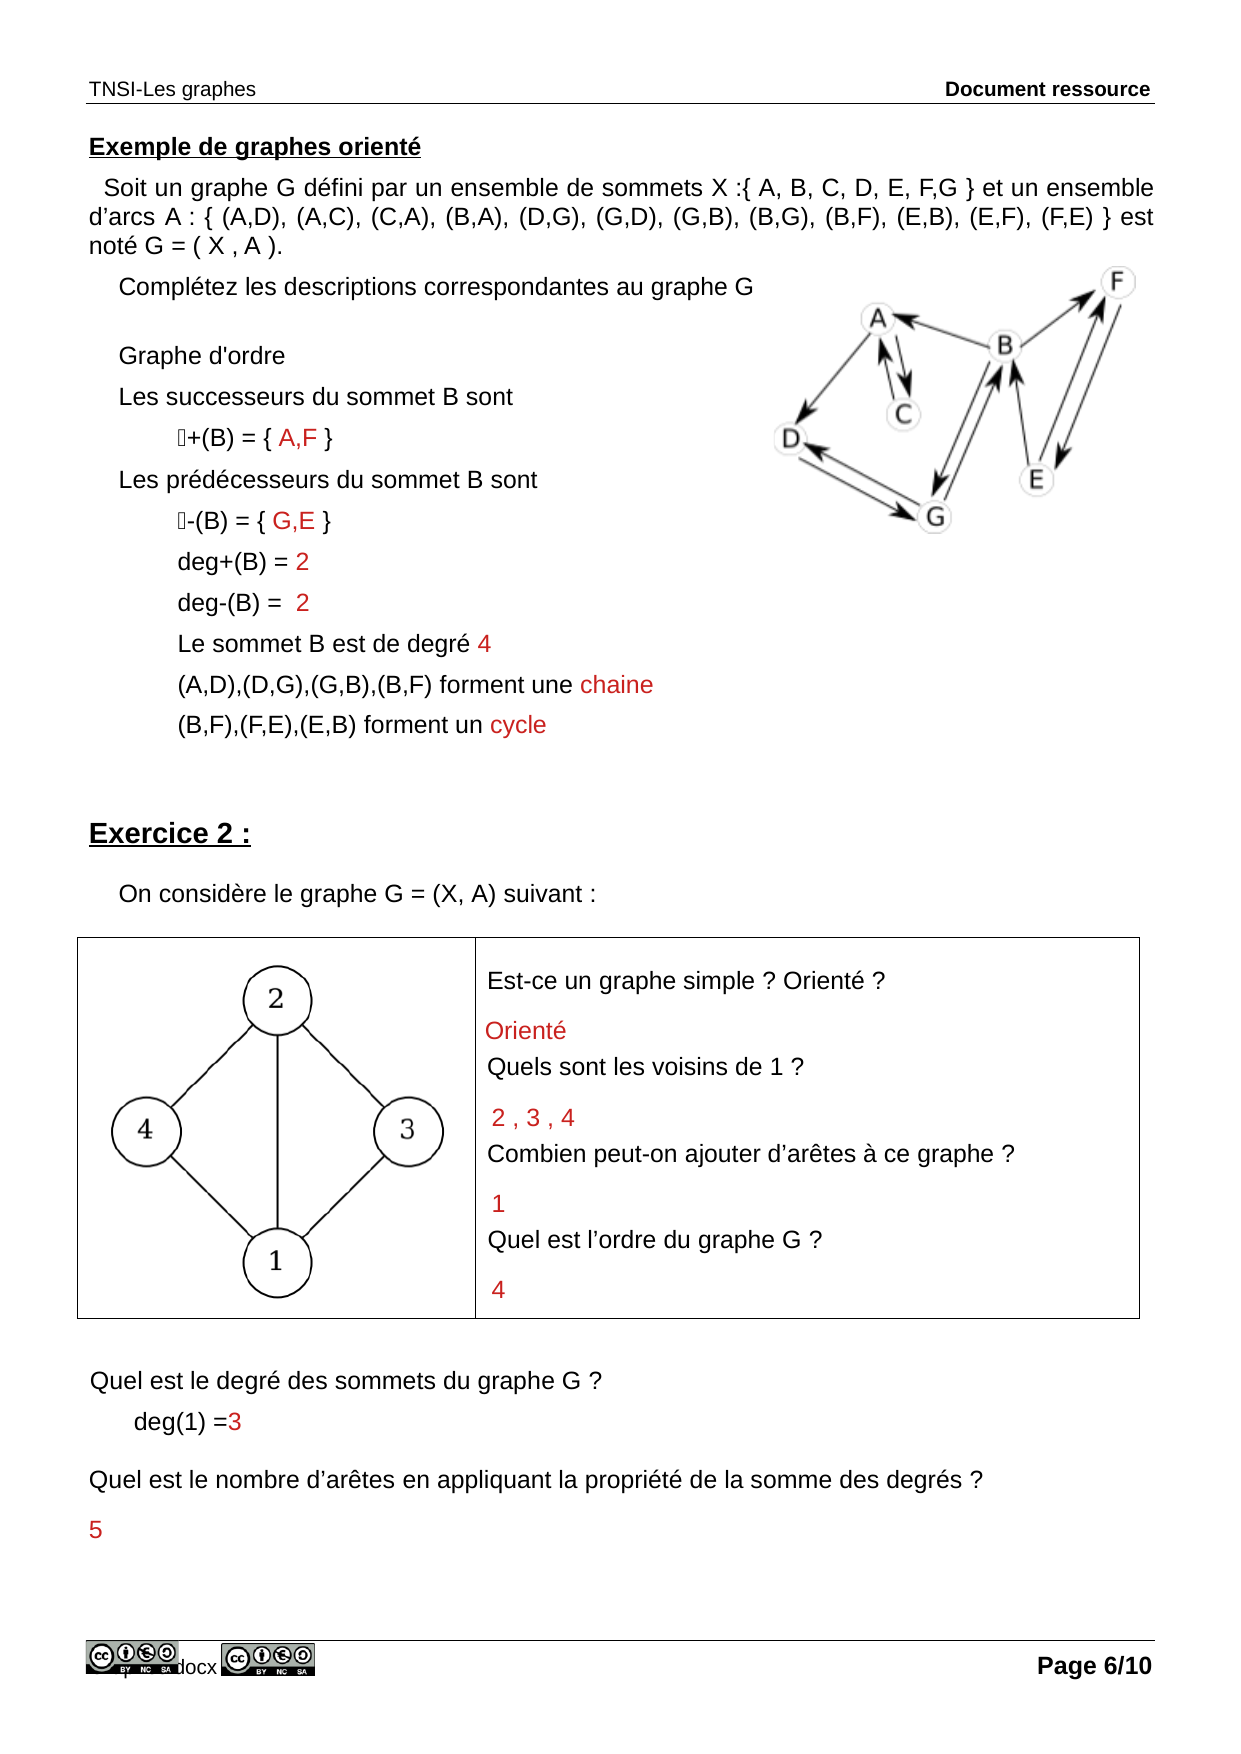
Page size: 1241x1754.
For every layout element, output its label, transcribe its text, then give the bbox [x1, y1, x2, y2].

text Combien peut-on ajouter d’arêtes à ce graphe ? [487, 1138, 1139, 1167]
text deg-(B) = 2 [118, 588, 1240, 617]
text Quels sont les voisins de 1 ? [487, 1052, 1139, 1081]
text 5 [89, 1518, 1152, 1543]
text Les prédécesseurs du sommet B sont -(B) = { G,E } [118, 464, 545, 535]
text Les successeurs du sommet B sont +(B) = { A,F } [118, 382, 519, 452]
text Graphes.docx Page 6/10 [89, 1651, 1154, 1680]
text Orienté [476, 1020, 1139, 1045]
picture [221, 1643, 315, 1676]
text [452, 1192, 475, 1217]
text Complétez les descriptions correspondantes au graphe G [118, 272, 773, 301]
text Exercice 2 : [89, 816, 1154, 850]
text 1 [476, 1192, 1139, 1217]
text Est-ce un graphe simple ? Orienté ? [487, 966, 1139, 995]
text (A,D),(D,G),(G,B),(B,F) forment une chaine [118, 669, 1240, 698]
text 2 , 3 , 4 [476, 1106, 1139, 1131]
text On considère le graphe G = (X, A) suivant : [118, 879, 1154, 907]
text [89, 1020, 106, 1045]
text Le sommet B est de degré 4 [118, 629, 1240, 658]
picture [106, 956, 452, 1300]
text Graphe d'ordre [118, 341, 773, 369]
text [1140, 1192, 1152, 1217]
text [89, 1106, 106, 1131]
text 4 [476, 1278, 1139, 1303]
text [89, 1192, 106, 1217]
picture [773, 266, 1136, 534]
text deg+(B) = 2 [118, 547, 1240, 576]
text Quel est le nombre d’arêtes en appliquant la propriété de la somme des degrés ? [89, 1465, 1154, 1493]
text Quel est le degré des sommets du graphe G ? deg(1) =3 [89, 1366, 609, 1436]
text Soit un graphe G défini par un ensemble de sommets X :{ A, B, C, D, E, F,G } et un ensemble d’arcs A : { (A,D), (A,C), (C,A), (B,A), (D,G), (G,D), (G,B), (B,G), (B,F), (E,B), (E,F), (F,E) } est noté G = ( X , A ). [89, 173, 1154, 259]
text [452, 1020, 475, 1045]
text [452, 1106, 475, 1131]
text [1140, 1106, 1152, 1131]
picture [85, 1640, 179, 1674]
text [1136, 341, 1154, 369]
text [89, 1278, 475, 1303]
text [1140, 1278, 1152, 1303]
text [1140, 1020, 1152, 1045]
text TNSI-Les graphes Document ressource [89, 76, 1154, 100]
text Quel est l’ordre du graphe G ? [487, 1225, 1139, 1253]
text (B,F),(F,E),(E,B) forment un cycle [118, 710, 1240, 739]
text Exemple de graphes orienté [89, 132, 1154, 161]
